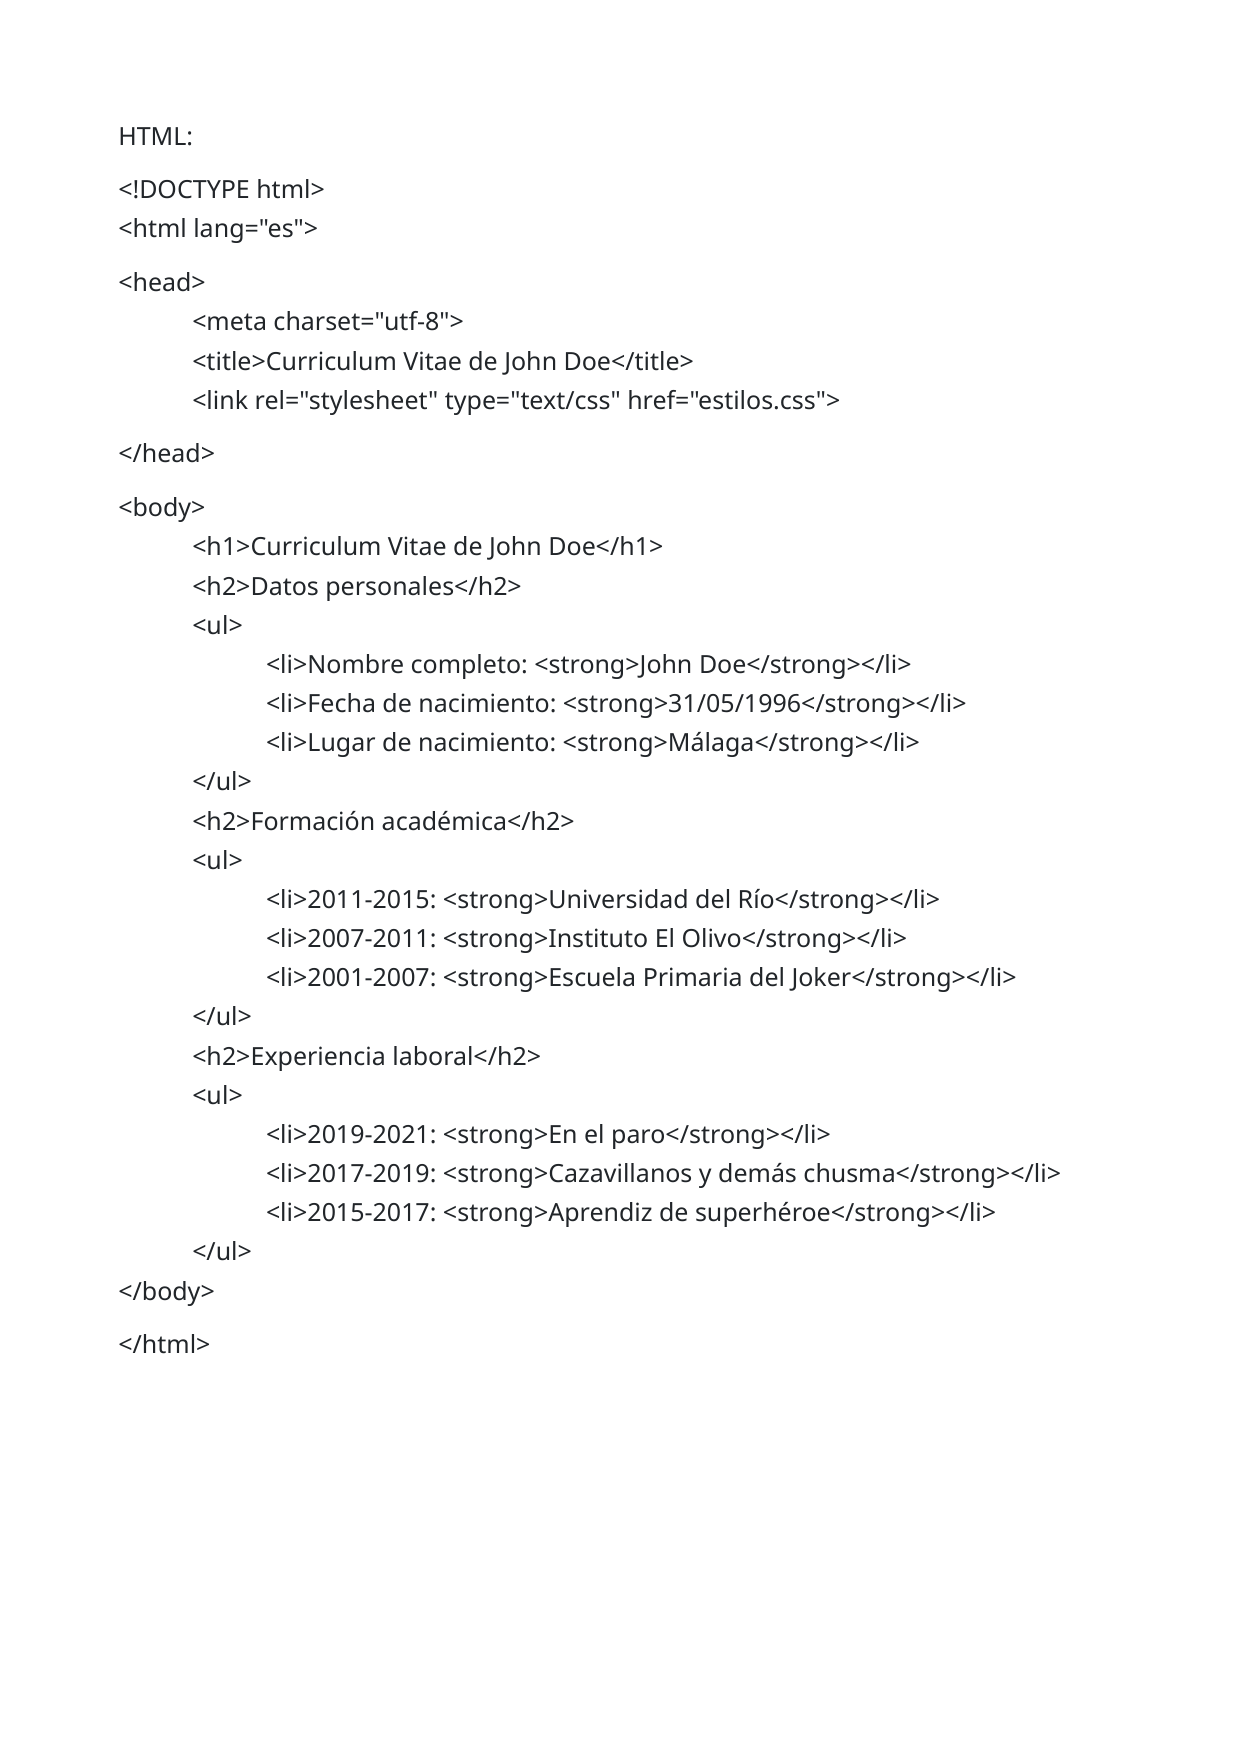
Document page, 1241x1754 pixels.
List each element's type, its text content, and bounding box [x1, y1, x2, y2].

text <body> <h1>Curriculum Vitae de John Doe</h1> <h2>Datos personales</h2> <ul> <li>Nombre completo: <strong>John Doe</strong></li> <li>Fecha de nacimiento: <strong>31/05/1996</strong></li> <li>Lugar de nacimiento: <strong>Málaga</strong></li> </ul> <h2>Formación académica</h2> <ul> <li>2011-2015: <strong>Universidad del Río</strong></li> <li>2007-2011: <strong>Instituto El Olivo</strong></li> <li>2001-2007: <strong>Escuela Primaria del Joker</strong></li> </ul> <h2>Experiencia laboral</h2> <ul> <li>2019-2021: <strong>En el paro</strong></li> <li>2017-2019: <strong>Cazavillanos y demás chusma</strong></li> <li>2015-2017: <strong>Aprendiz de superhéroe</strong></li> </ul> </body> [118, 490, 1122, 1307]
text </html> [118, 1327, 1122, 1361]
text <head> <meta charset="utf-8"> <title>Curriculum Vitae de John Doe</title> <link rel="stylesheet" type="text/css" href="estilos.css"> [118, 265, 1122, 416]
text HTML: [118, 118, 1122, 152]
text <!DOCTYPE html> <html lang="es"> [118, 172, 1122, 245]
text </head> [118, 436, 1122, 470]
